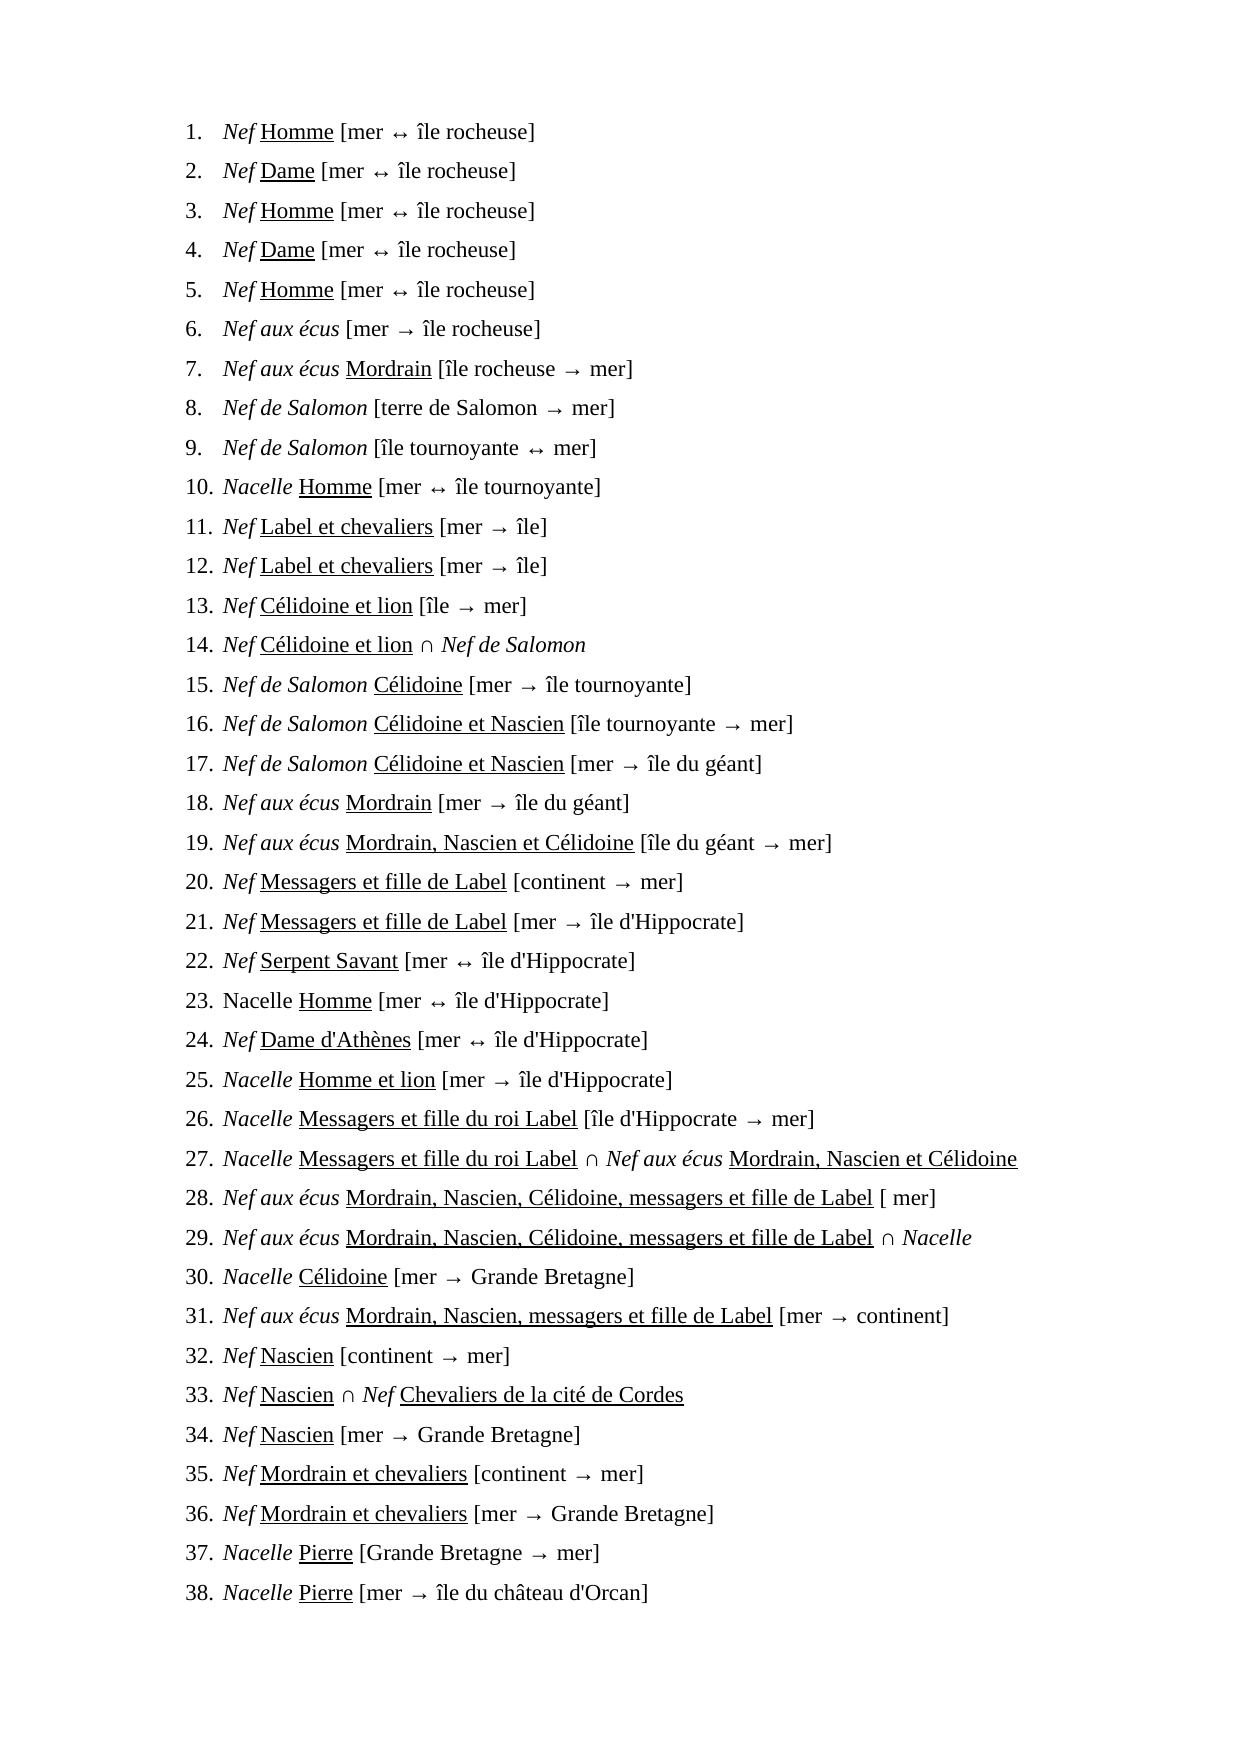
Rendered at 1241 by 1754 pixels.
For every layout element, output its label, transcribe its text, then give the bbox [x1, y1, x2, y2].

list Nef Dame d'Athènes [mer ↔ île d'Hippocrate] [185, 1026, 1093, 1052]
list Nef aux écus Mordrain, Nascien, Célidoine, messagers et fille de Label ∩ Nacelle [185, 1223, 1093, 1250]
list Nacelle Célidoine [mer → Grande Bretagne] [185, 1263, 1093, 1289]
list Nef Label et chevaliers [mer → île] [185, 513, 1093, 539]
list Nef Dame [mer ↔ île rocheuse] [185, 158, 1093, 184]
list Nacelle Homme [mer ↔ île tournoyante] [185, 473, 1093, 500]
list Nef de Salomon [terre de Salomon → mer] [185, 394, 1093, 421]
list Nef Nascien [continent → mer] [185, 1342, 1093, 1368]
list Nacelle Messagers et fille du roi Label ∩ Nef aux écus Mordrain, Nascien et Célidoine [185, 1144, 1093, 1171]
list Nef Serpent Savant [mer ↔ île d'Hippocrate] [185, 947, 1093, 973]
list Nef Label et chevaliers [mer → île] [185, 552, 1093, 579]
list Nef de Salomon Célidoine et Nascien [mer → île du géant] [185, 750, 1093, 776]
list Nef Mordrain et chevaliers [mer → Grande Bretagne] [185, 1500, 1093, 1526]
list Nef aux écus Mordrain [mer → île du géant] [185, 789, 1093, 816]
list Nef Homme [mer ↔ île rocheuse] [185, 197, 1093, 223]
list Nef de Salomon Célidoine [mer → île tournoyante] [185, 671, 1093, 697]
list Nef Célidoine et lion ∩ Nef de Salomon [185, 631, 1093, 658]
list Nef Célidoine et lion [île → mer] [185, 592, 1093, 618]
list Nef de Salomon [île tournoyante ↔ mer] [185, 434, 1093, 460]
list Nef de Salomon Célidoine et Nascien [île tournoyante → mer] [185, 710, 1093, 737]
list Nef Homme [mer ↔ île rocheuse] [185, 118, 1093, 144]
list Nacelle Homme et lion [mer → île d'Hippocrate] [185, 1066, 1093, 1092]
list Nef Mordrain et chevaliers [continent → mer] [185, 1460, 1093, 1487]
list Nacelle Pierre [Grande Bretagne → mer] [185, 1539, 1093, 1566]
list Nef Homme [mer ↔ île rocheuse] [185, 276, 1093, 302]
list Nef Dame [mer ↔ île rocheuse] [185, 237, 1093, 263]
list Nef Messagers et fille de Label [mer → île d'Hippocrate] [185, 908, 1093, 934]
list Nacelle Homme [mer ↔ île d'Hippocrate] [185, 987, 1093, 1013]
list Nef aux écus Mordrain, Nascien, messagers et fille de Label [mer → continent] [185, 1302, 1093, 1329]
list Nef Nascien ∩ Nef Chevaliers de la cité de Cordes [185, 1381, 1093, 1408]
list Nacelle Messagers et fille du roi Label [île d'Hippocrate → mer] [185, 1105, 1093, 1131]
list Nef aux écus Mordrain, Nascien et Célidoine [île du géant → mer] [185, 829, 1093, 855]
list Nef Nascien [mer → Grande Bretagne] [185, 1421, 1093, 1447]
list Nef aux écus Mordrain, Nascien, Célidoine, messagers et fille de Label [ mer] [185, 1184, 1093, 1210]
list Nacelle Pierre [mer → île du château d'Orcan] [185, 1579, 1093, 1605]
list Nef aux écus Mordrain [île rocheuse → mer] [185, 355, 1093, 381]
list Nef aux écus [mer → île rocheuse] [185, 316, 1093, 342]
list Nef Messagers et fille de Label [continent → mer] [185, 868, 1093, 894]
